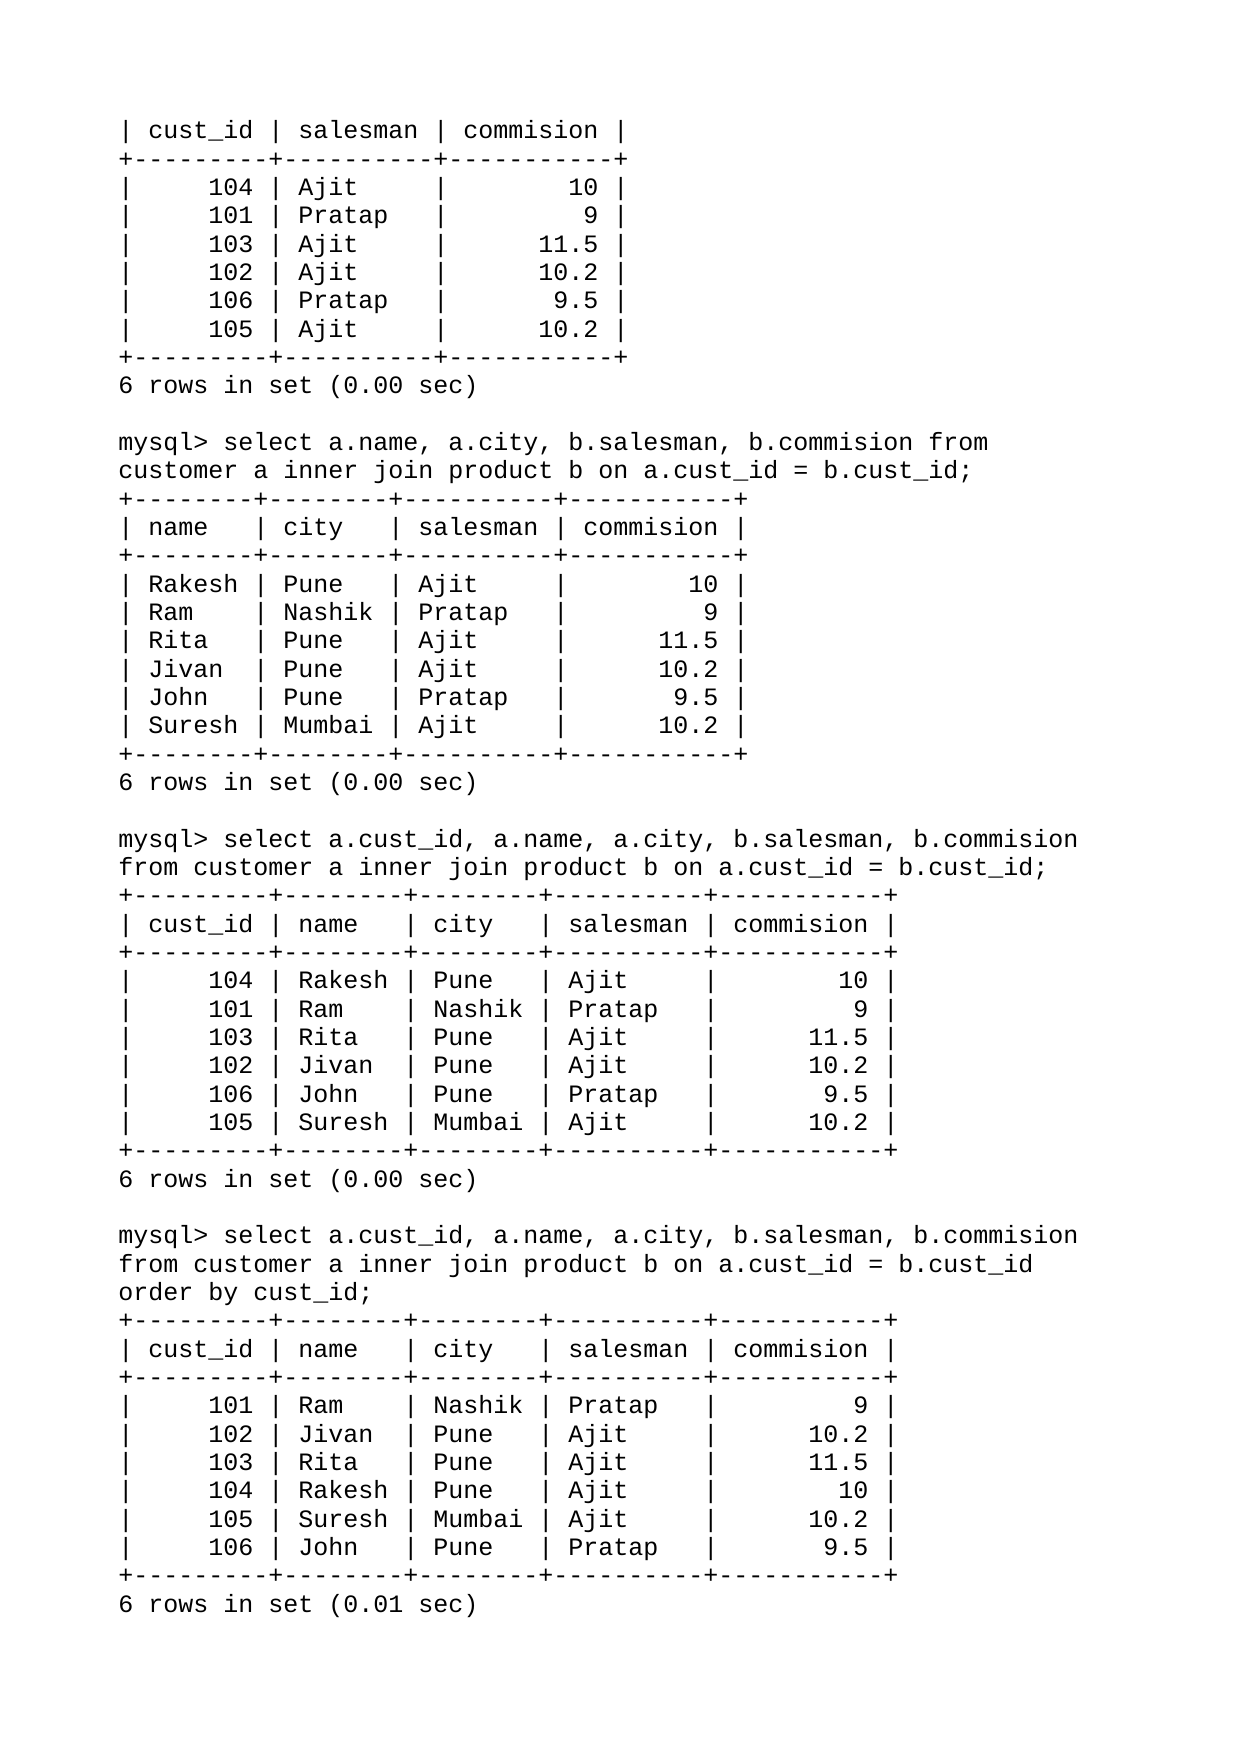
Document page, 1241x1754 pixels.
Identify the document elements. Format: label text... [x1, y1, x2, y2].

text | 104 | Ajit | 10 | [118, 175, 1122, 203]
text | 103 | Rita | Pune | Ajit | 11.5 | [118, 1025, 1122, 1053]
text +---------+--------+--------+----------+-----------+ [118, 1138, 1122, 1166]
text | 102 | Jivan | Pune | Ajit | 10.2 | [118, 1053, 1122, 1081]
text | 105 | Ajit | 10.2 | [118, 316, 1122, 345]
text | name | city | salesman | commision | [118, 515, 1122, 543]
text | 106 | John | Pune | Pratap | 9.5 | [118, 1535, 1122, 1563]
text +---------+----------+-----------+ [118, 146, 1122, 175]
text +---------+--------+--------+----------+-----------+ [118, 883, 1122, 911]
text +--------+--------+----------+-----------+ [118, 741, 1122, 770]
text | 101 | Pratap | 9 | [118, 203, 1122, 231]
text | 103 | Ajit | 11.5 | [118, 231, 1122, 260]
text | 104 | Rakesh | Pune | Ajit | 10 | [118, 968, 1122, 996]
text | cust_id | name | city | salesman | commision | [118, 1336, 1122, 1365]
text | 105 | Suresh | Mumbai | Ajit | 10.2 | [118, 1110, 1122, 1138]
text | 105 | Suresh | Mumbai | Ajit | 10.2 | [118, 1506, 1122, 1535]
text | 104 | Rakesh | Pune | Ajit | 10 | [118, 1478, 1122, 1506]
text mysql> select a.cust_id, a.name, a.city, b.salesman, b.commision from customer a inner join product b on a.cust_id = b.cust_id; [118, 826, 1122, 883]
text | Jivan | Pune | Ajit | 10.2 | [118, 656, 1122, 685]
text | 102 | Ajit | 10.2 | [118, 260, 1122, 288]
text +--------+--------+----------+-----------+ [118, 543, 1122, 571]
text | 102 | Jivan | Pune | Ajit | 10.2 | [118, 1421, 1122, 1450]
text +---------+--------+--------+----------+-----------+ [118, 1308, 1122, 1336]
text | John | Pune | Pratap | 9.5 | [118, 685, 1122, 713]
text | 101 | Ram | Nashik | Pratap | 9 | [118, 996, 1122, 1025]
text 6 rows in set (0.00 sec) [118, 373, 1122, 401]
text | 106 | John | Pune | Pratap | 9.5 | [118, 1081, 1122, 1110]
text | 101 | Ram | Nashik | Pratap | 9 | [118, 1393, 1122, 1421]
text +---------+----------+-----------+ [118, 345, 1122, 373]
text | cust_id | salesman | commision | [118, 118, 1122, 146]
text | Suresh | Mumbai | Ajit | 10.2 | [118, 713, 1122, 741]
text | cust_id | name | city | salesman | commision | [118, 911, 1122, 940]
text | Rita | Pune | Ajit | 11.5 | [118, 628, 1122, 656]
text | 103 | Rita | Pune | Ajit | 11.5 | [118, 1450, 1122, 1478]
text | Rakesh | Pune | Ajit | 10 | [118, 571, 1122, 600]
text +---------+--------+--------+----------+-----------+ [118, 1365, 1122, 1393]
text | Ram | Nashik | Pratap | 9 | [118, 600, 1122, 628]
text +--------+--------+----------+-----------+ [118, 486, 1122, 515]
text 6 rows in set (0.00 sec) [118, 770, 1122, 798]
text | 106 | Pratap | 9.5 | [118, 288, 1122, 316]
text +---------+--------+--------+----------+-----------+ [118, 1563, 1122, 1591]
text 6 rows in set (0.00 sec) [118, 1166, 1122, 1195]
text mysql> select a.name, a.city, b.salesman, b.commision from customer a inner join product b on a.cust_id = b.cust_id; [118, 430, 1122, 486]
text 6 rows in set (0.01 sec) [118, 1591, 1122, 1620]
text +---------+--------+--------+----------+-----------+ [118, 940, 1122, 968]
text mysql> select a.cust_id, a.name, a.city, b.salesman, b.commision from customer a inner join product b on a.cust_id = b.cust_id order by cust_id; [118, 1223, 1122, 1308]
